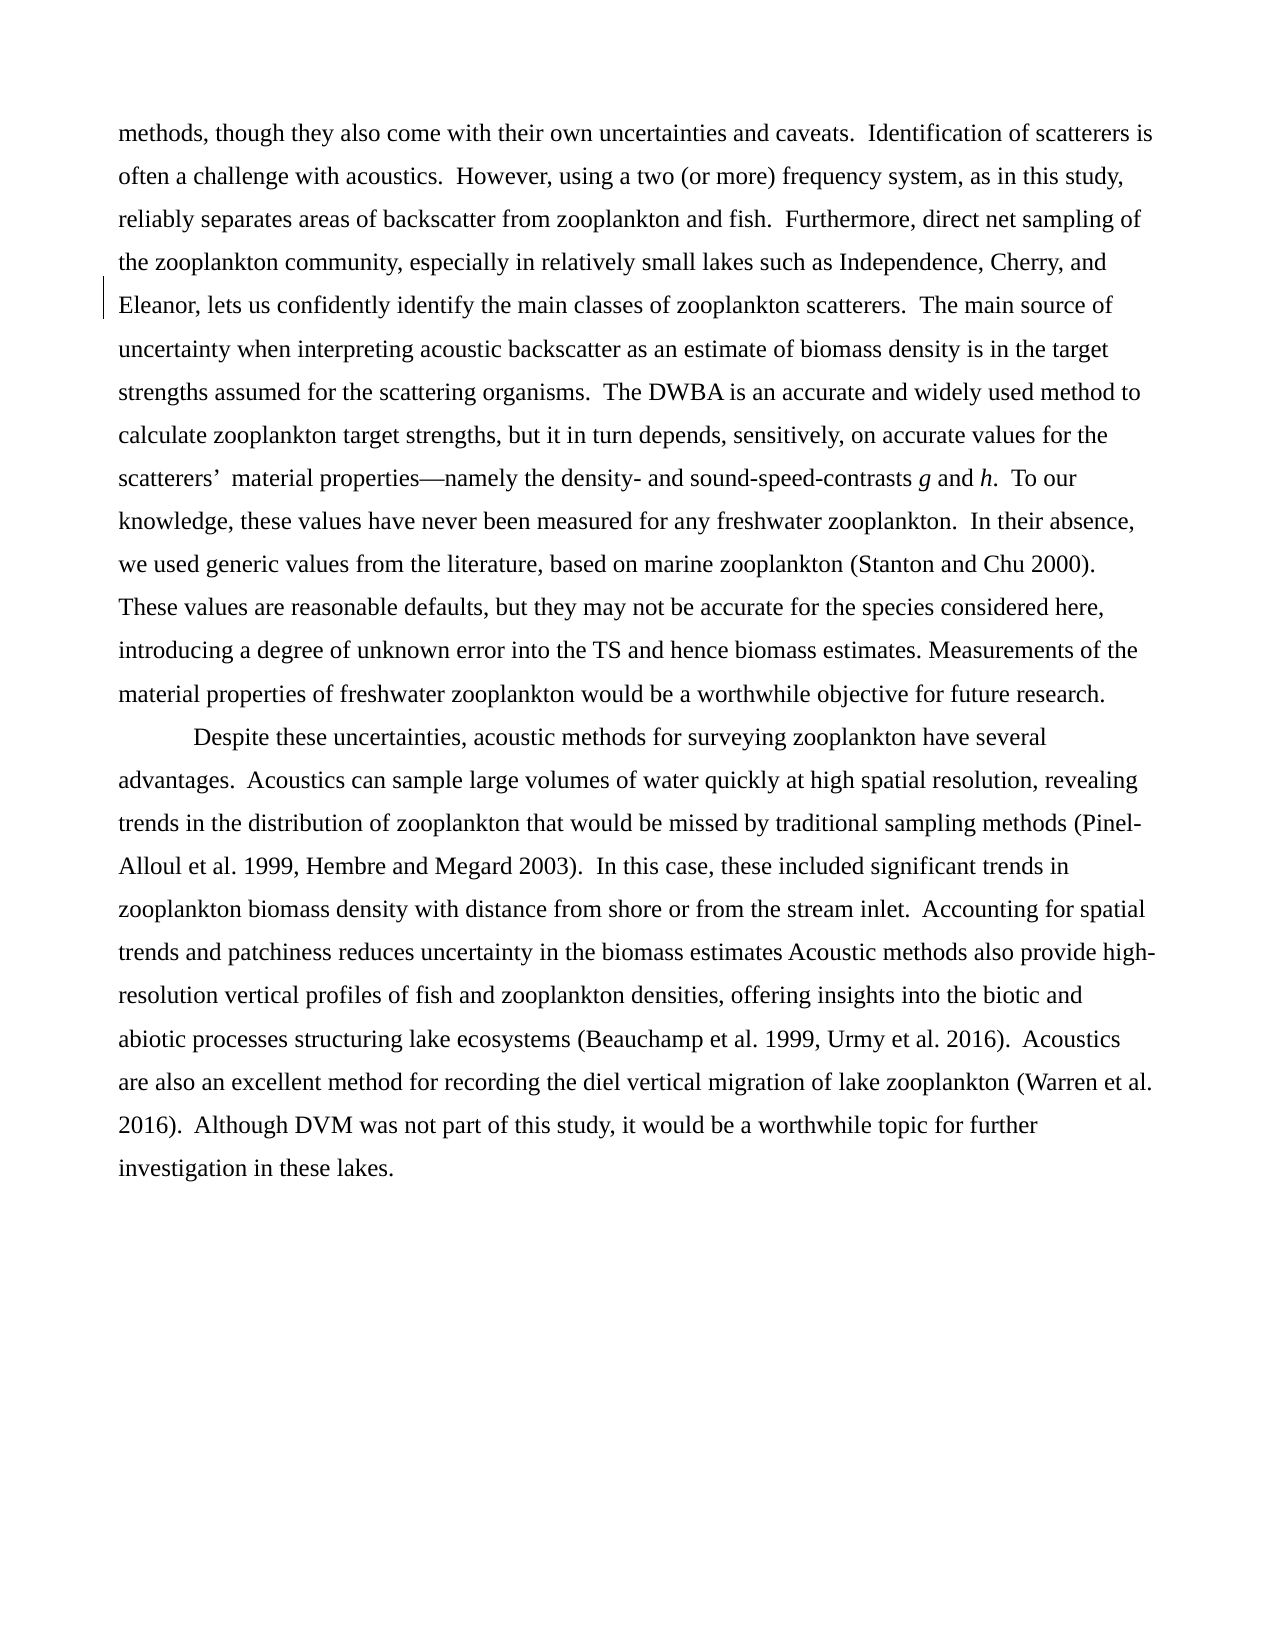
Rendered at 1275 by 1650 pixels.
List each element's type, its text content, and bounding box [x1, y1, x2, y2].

text methods, though they also come with their own uncertainties and caveats. Identification of scatterers is often a challenge with acoustics. However, using a two (or more) frequency system, as in this study, reliably separates areas of backscatter from zooplankton and fish. Furthermore, direct net sampling of the zooplankton community, especially in relatively small lakes such as Independence, Cherry, and Eleanor, lets us confidently identify the main classes of zooplankton scatterers. The main source of uncertainty when interpreting acoustic backscatter as an estimate of biomass density is in the target strengths assumed for the scattering organisms. The DWBA is an accurate and widely used method to calculate zooplankton target strengths, but it in turn depends, sensitively, on accurate values for the scatterers’ material properties—namely the density- and sound-speed-contrasts g and h. To our knowledge, these values have never been measured for any freshwater zooplankton. In their absence, we used generic values from the literature, based on marine zooplankton (Stanton and Chu 2000)⁠. These values are reasonable defaults, but they may not be accurate for the species considered here, introducing a degree of unknown error into the TS and hence biomass estimates. Measurements of the material properties of freshwater zooplankton would be a worthwhile objective for future research. [118, 118, 1157, 707]
text Despite these uncertainties, acoustic methods for surveying zooplankton have several advantages. Acoustics can sample large volumes of water quickly at high spatial resolution, revealing trends in the distribution of zooplankton that would be missed by traditional sampling methods (Pinel-Alloul et al. 1999, Hembre and Megard 2003)⁠. In this case, these included significant trends in zooplankton biomass density with distance from shore or from the stream inlet. Accounting for spatial trends and patchiness reduces uncertainty in the biomass estimates Acoustic methods also provide high-resolution vertical profiles of fish and zooplankton densities, offering insights into the biotic and abiotic processes structuring lake ecosystems (Beauchamp et al. 1999, Urmy et al. 2016)⁠. Acoustics are also an excellent method for recording the diel vertical migration of lake zooplankton (Warren et al. 2016)⁠. Although DVM was not part of this study, it would be a worthwhile topic for further investigation in these lakes. [118, 722, 1157, 1182]
